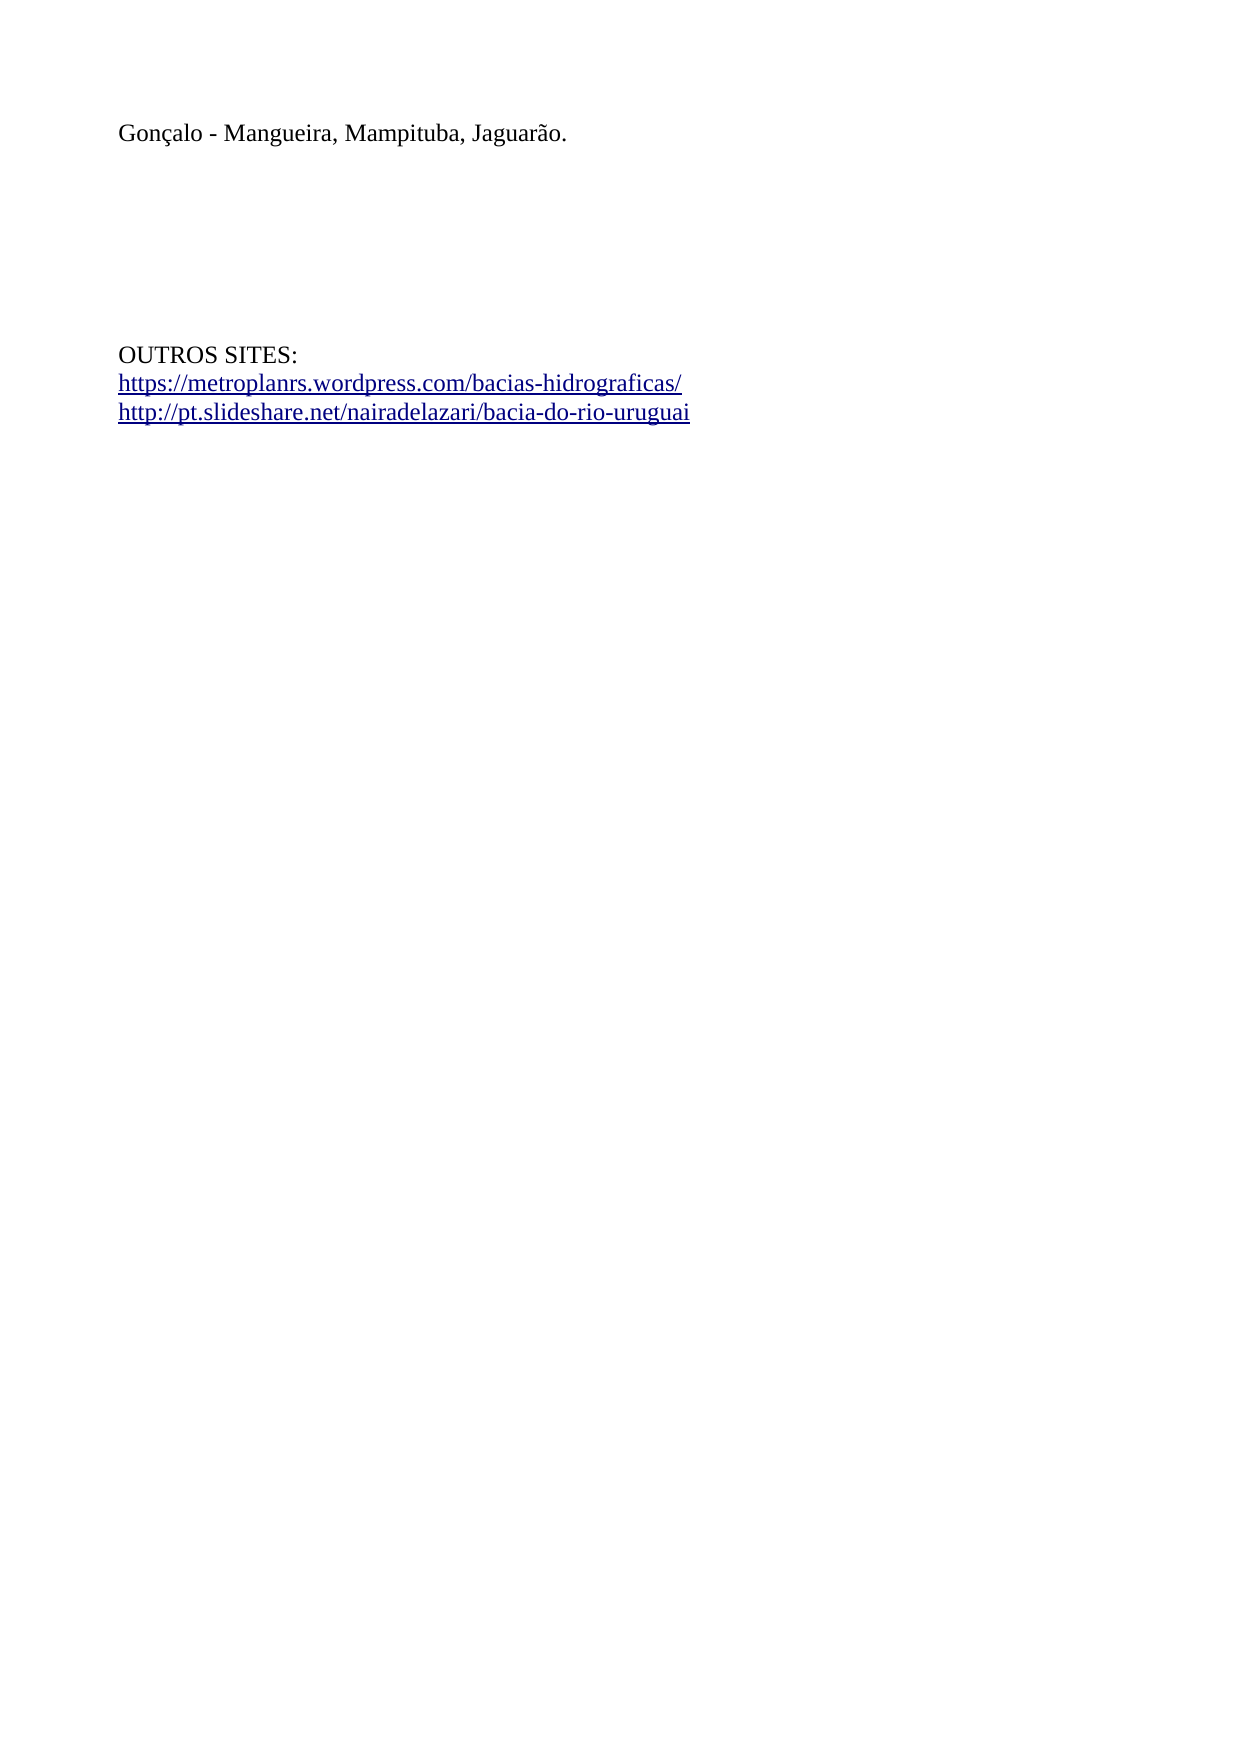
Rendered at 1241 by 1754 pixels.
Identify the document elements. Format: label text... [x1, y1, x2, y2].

text https://metroplanrs.wordpress.com/bacias-hidrograficas/ [118, 368, 1122, 397]
text http://pt.slideshare.net/nairadelazari/bacia-do-rio-uruguai [118, 397, 1122, 426]
text Gonçalo - Mangueira, Mampituba, Jaguarão. [118, 118, 1122, 147]
text OUTROS SITES: [118, 340, 1122, 368]
